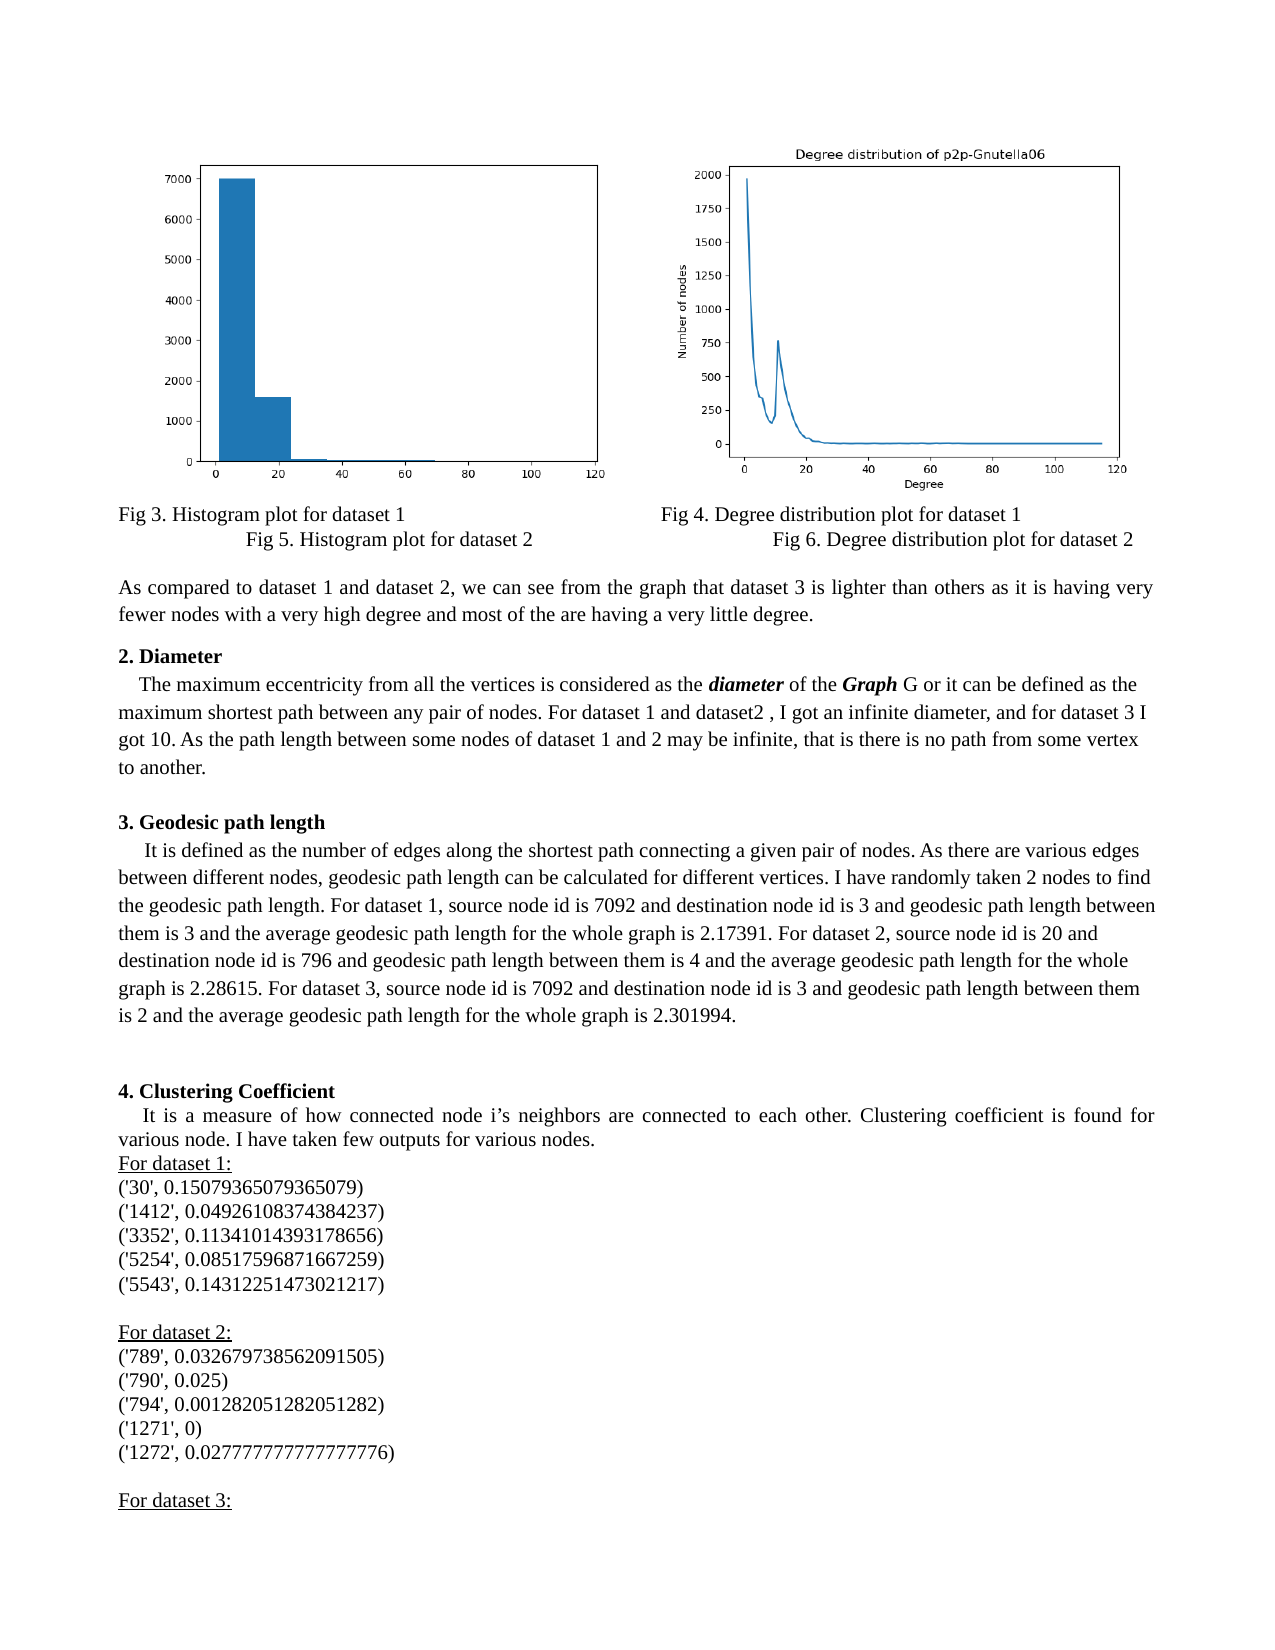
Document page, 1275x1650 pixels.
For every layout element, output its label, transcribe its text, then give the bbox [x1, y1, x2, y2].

text ('1412', 0.04926108374384237) [118, 1199, 1157, 1223]
text ('794', 0.001282051282051282) [118, 1392, 1157, 1416]
text ('1271', 0) [118, 1416, 1157, 1440]
text ('3352', 0.11341014393178656) [118, 1223, 1157, 1247]
text ('5543', 0.14312251473021217) [118, 1271, 1157, 1296]
text The maximum eccentricity from all the vertices is considered as the diameter of the Graph G or it can be defined as the maximum shortest path between any pair of nodes. For dataset 1 and dataset2 , I got an infinite diameter, and for dataset 3 I got 10. As the path length between some nodes of dataset 1 and 2 may be infinite, that is there is no path from some vertex to another. [118, 672, 1157, 779]
text ('789', 0.032679738562091505) [118, 1344, 1157, 1368]
text For dataset 3: [118, 1488, 1157, 1512]
picture [666, 121, 1169, 498]
text 3. Geodesic path length [118, 810, 1157, 834]
picture [136, 118, 648, 503]
text ('5254', 0.08517596871667259) [118, 1247, 1157, 1271]
text As compared to dataset 1 and dataset 2, we can see from the graph that dataset 3 is lighter than others as it is having very fewer nodes with a very high degree and most of the are having a very little degree. [118, 574, 1157, 626]
text It is defined as the number of edges along the shortest path connecting a given pair of nodes. As there are various edges between different nodes, geodesic path length can be calculated for different vertices. I have randomly taken 2 nodes to find the geodesic path length. For dataset 1, source node id is 7092 and destination node id is 3 and geodesic path length between them is 3 and the average geodesic path length for the whole graph is 2.17391. For dataset 2, source node id is 20 and destination node id is 796 and geodesic path length between them is 4 and the average geodesic path length for the whole graph is 2.28615. For dataset 3, source node id is 7092 and destination node id is 3 and geodesic path length between them is 2 and the average geodesic path length for the whole graph is 2.301994. [118, 838, 1157, 1027]
text ('790', 0.025) [118, 1368, 1157, 1392]
text ('30', 0.15079365079365079) [118, 1175, 1157, 1199]
text ('1272', 0.027777777777777776) [118, 1440, 1157, 1464]
text 4. Clustering Coefficient [118, 1079, 1157, 1103]
text Fig 5. Histogram plot for dataset 2 Fig 6. Degree distribution plot for dataset 2 [118, 526, 1157, 551]
text Fig 3. Histogram plot for dataset 1 Fig 4. Degree distribution plot for dataset 1 [118, 118, 1157, 526]
text For dataset 1: [118, 1151, 1157, 1175]
text For dataset 2: [118, 1319, 1157, 1344]
text 2. Diameter [118, 644, 1157, 668]
text It is a measure of how connected node i’s neighbors are connected to each other. Clustering coefficient is found for various node. I have taken few outputs for various nodes. [118, 1103, 1157, 1151]
